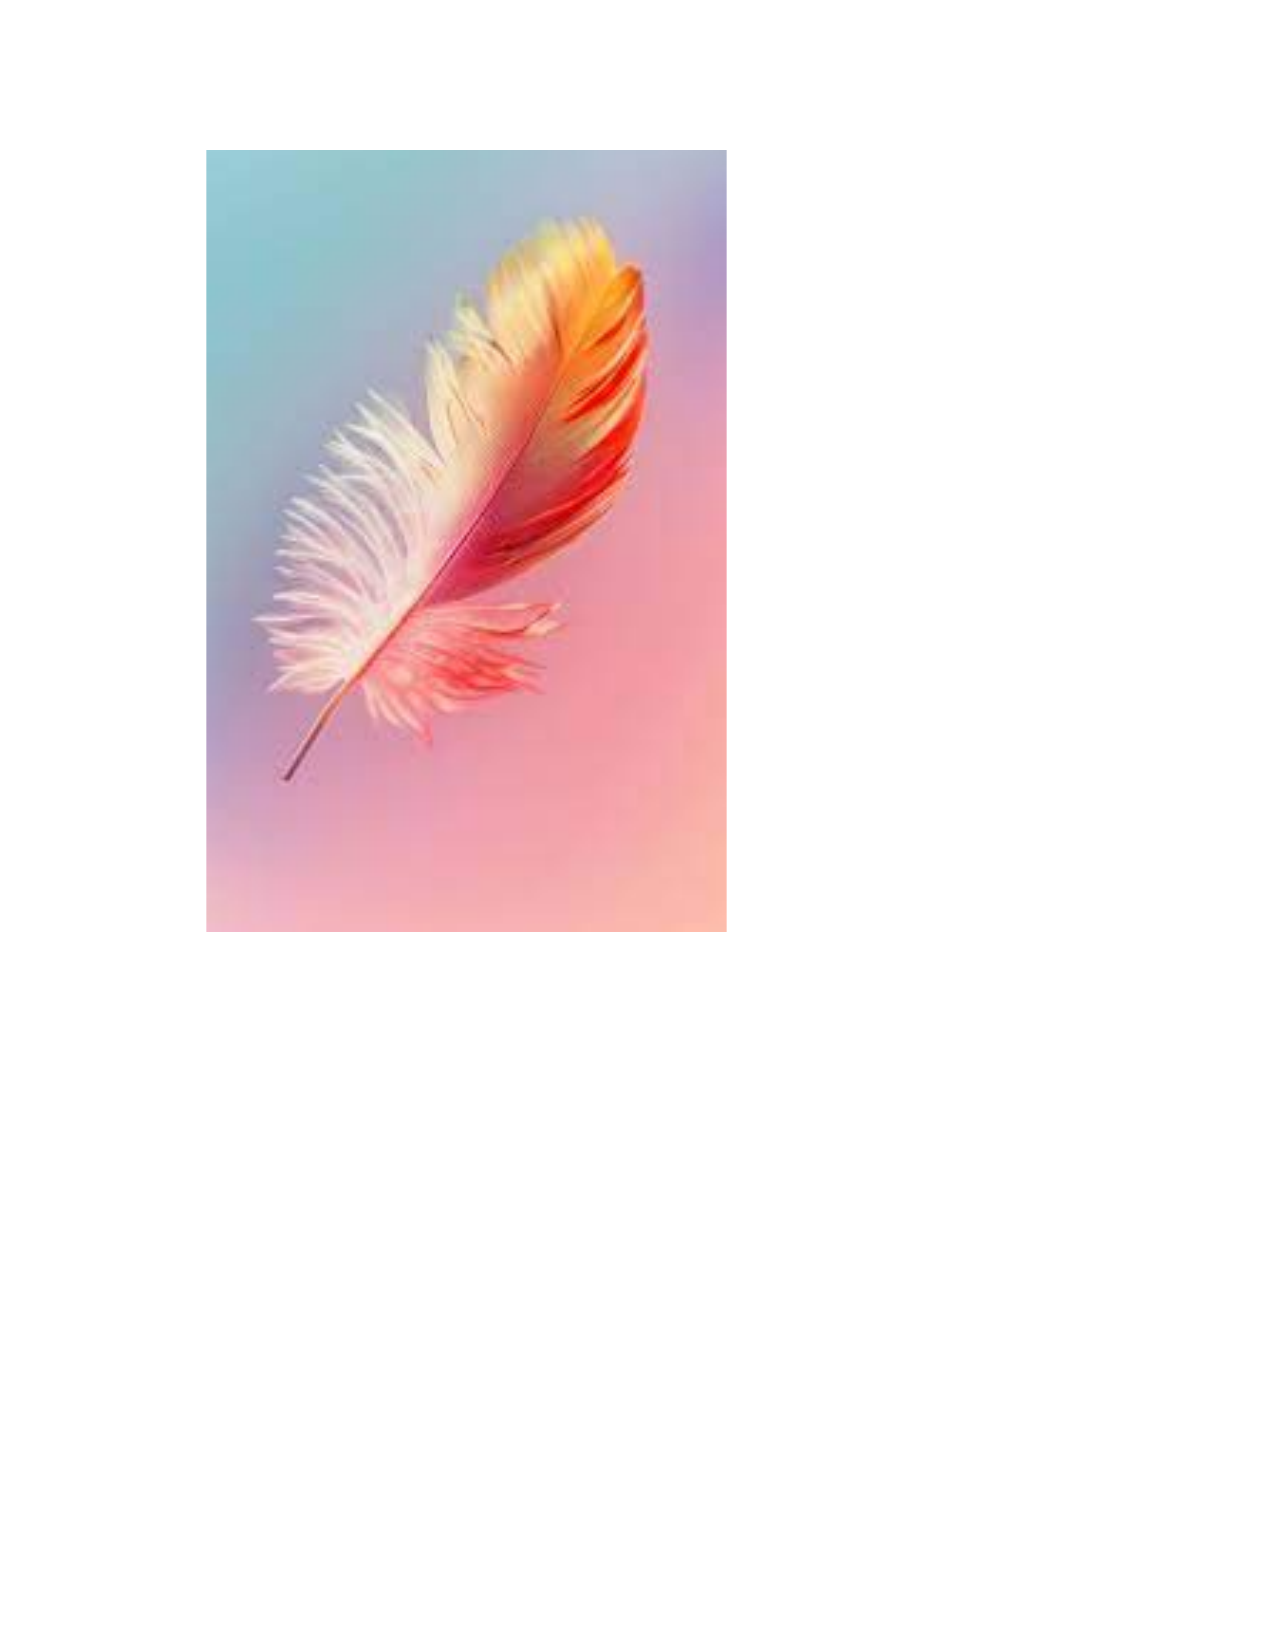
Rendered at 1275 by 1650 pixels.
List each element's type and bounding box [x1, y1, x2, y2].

picture [206, 150, 727, 932]
